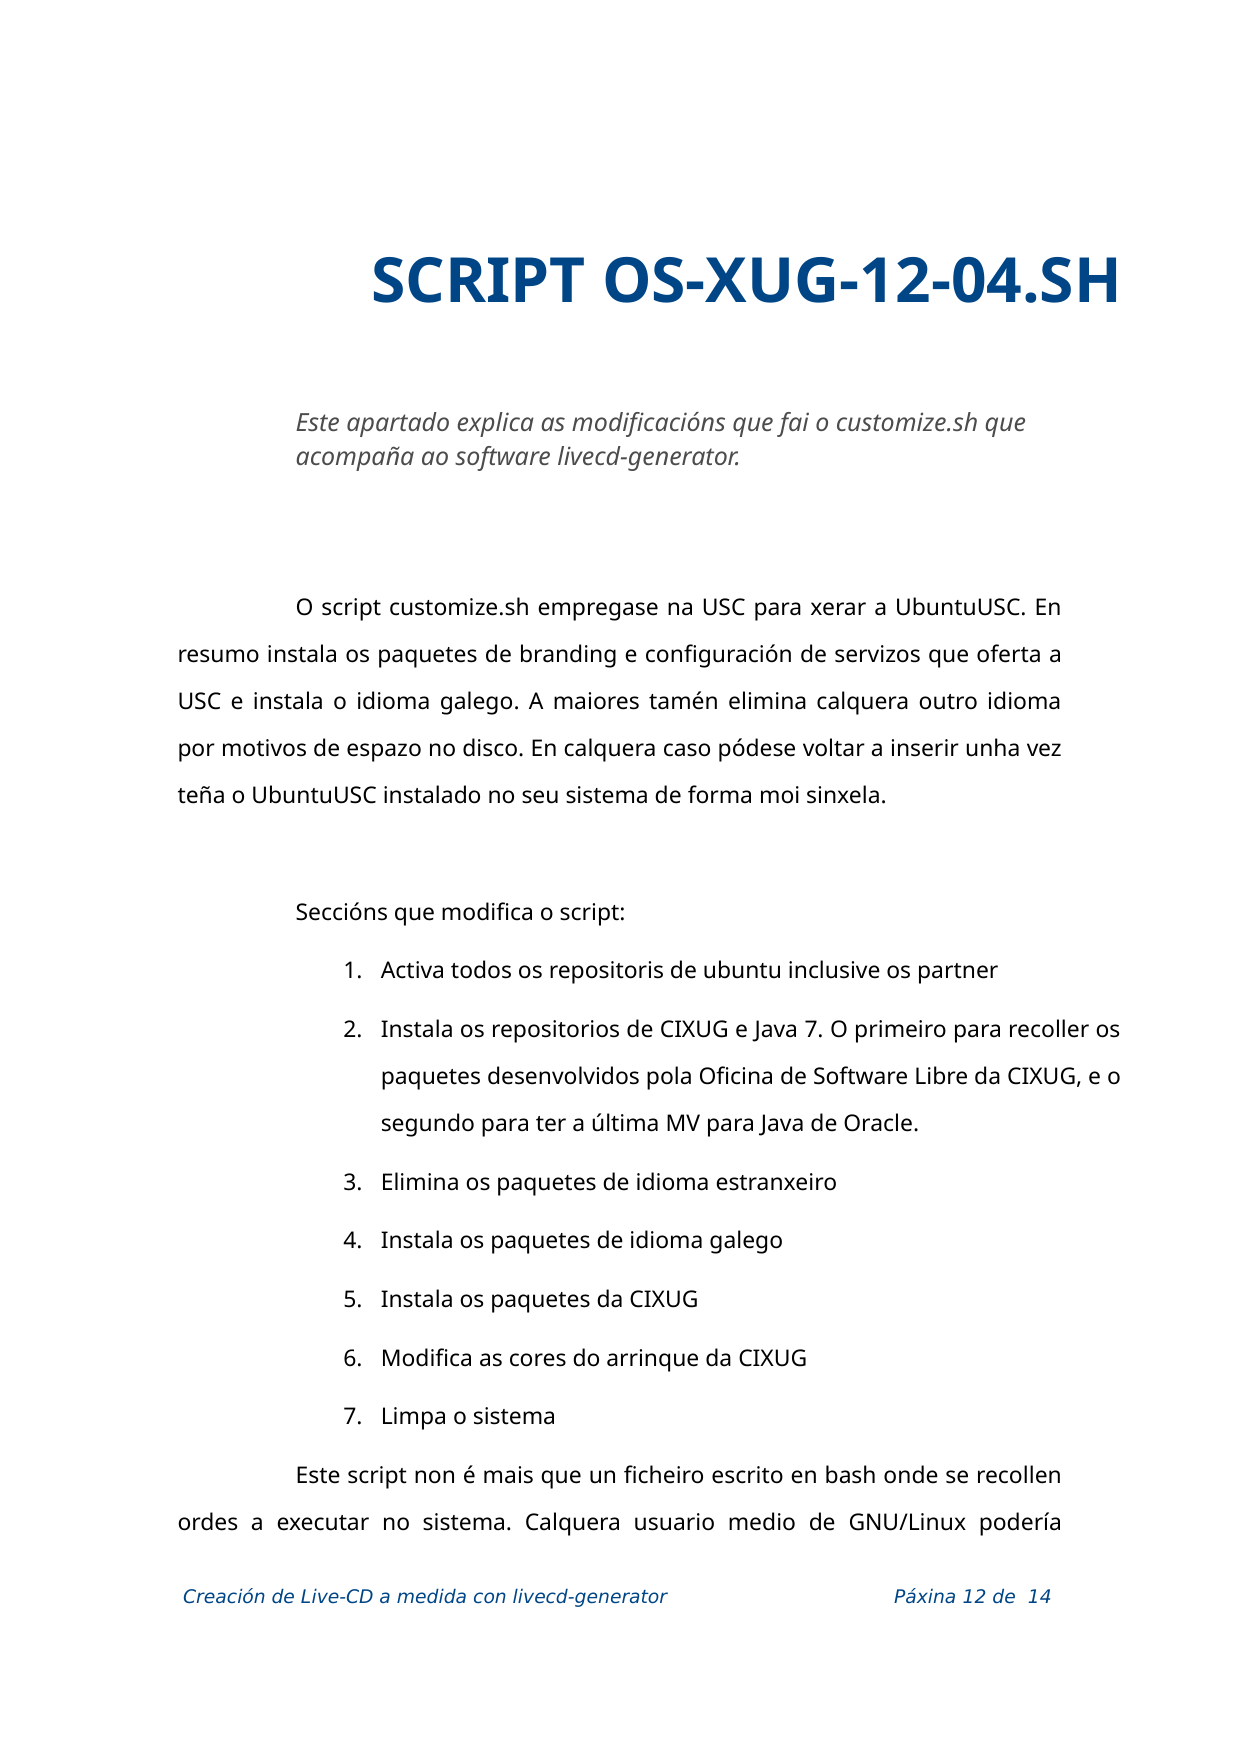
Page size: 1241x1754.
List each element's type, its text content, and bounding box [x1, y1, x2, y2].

list Activa todos os repositoris de ubuntu inclusive os partner [343, 954, 1122, 986]
list Modifica as cores do arrinque da CIXUG [343, 1341, 1122, 1373]
list Instala os paquetes de idioma galego [343, 1224, 1122, 1255]
text Seccións que modifica o script: [177, 896, 1063, 927]
list Instala os repositorios de CIXUG e Java 7. O primeiro para recoller os paquetes desenvolvidos pola Oficina de Software Libre da CIXUG, e o segundo para ter a última MV para Java de Oracle. [343, 1013, 1122, 1138]
list Elimina os paquetes de idioma estranxeiro [343, 1166, 1122, 1197]
list Limpa o sistema [343, 1400, 1122, 1431]
text Este apartado explica as modificacións que fai o customize.sh que acompaña ao software livecd-generator. [295, 405, 1122, 473]
text O script customize.sh empregase na USC para xerar a UbuntuUSC. En resumo instala os paquetes de branding e configuración de servizos que oferta a USC e instala o idioma galego. A maiores tamén elimina calquera outro idioma por motivos de espazo no disco. En calquera caso pódese voltar a inserir unha vez teña o UbuntuUSC instalado no seu sistema de forma moi sinxela. [177, 591, 1063, 810]
subtitle Script os-xug-12-04.sh [118, 236, 1122, 321]
list Instala os paquetes da CIXUG [343, 1283, 1122, 1314]
text Este script non é mais que un ficheiro escrito en bash onde se recollen ordes a executar no sistema. Calquera usuario medio de GNU/Linux podería [177, 1459, 1063, 1537]
